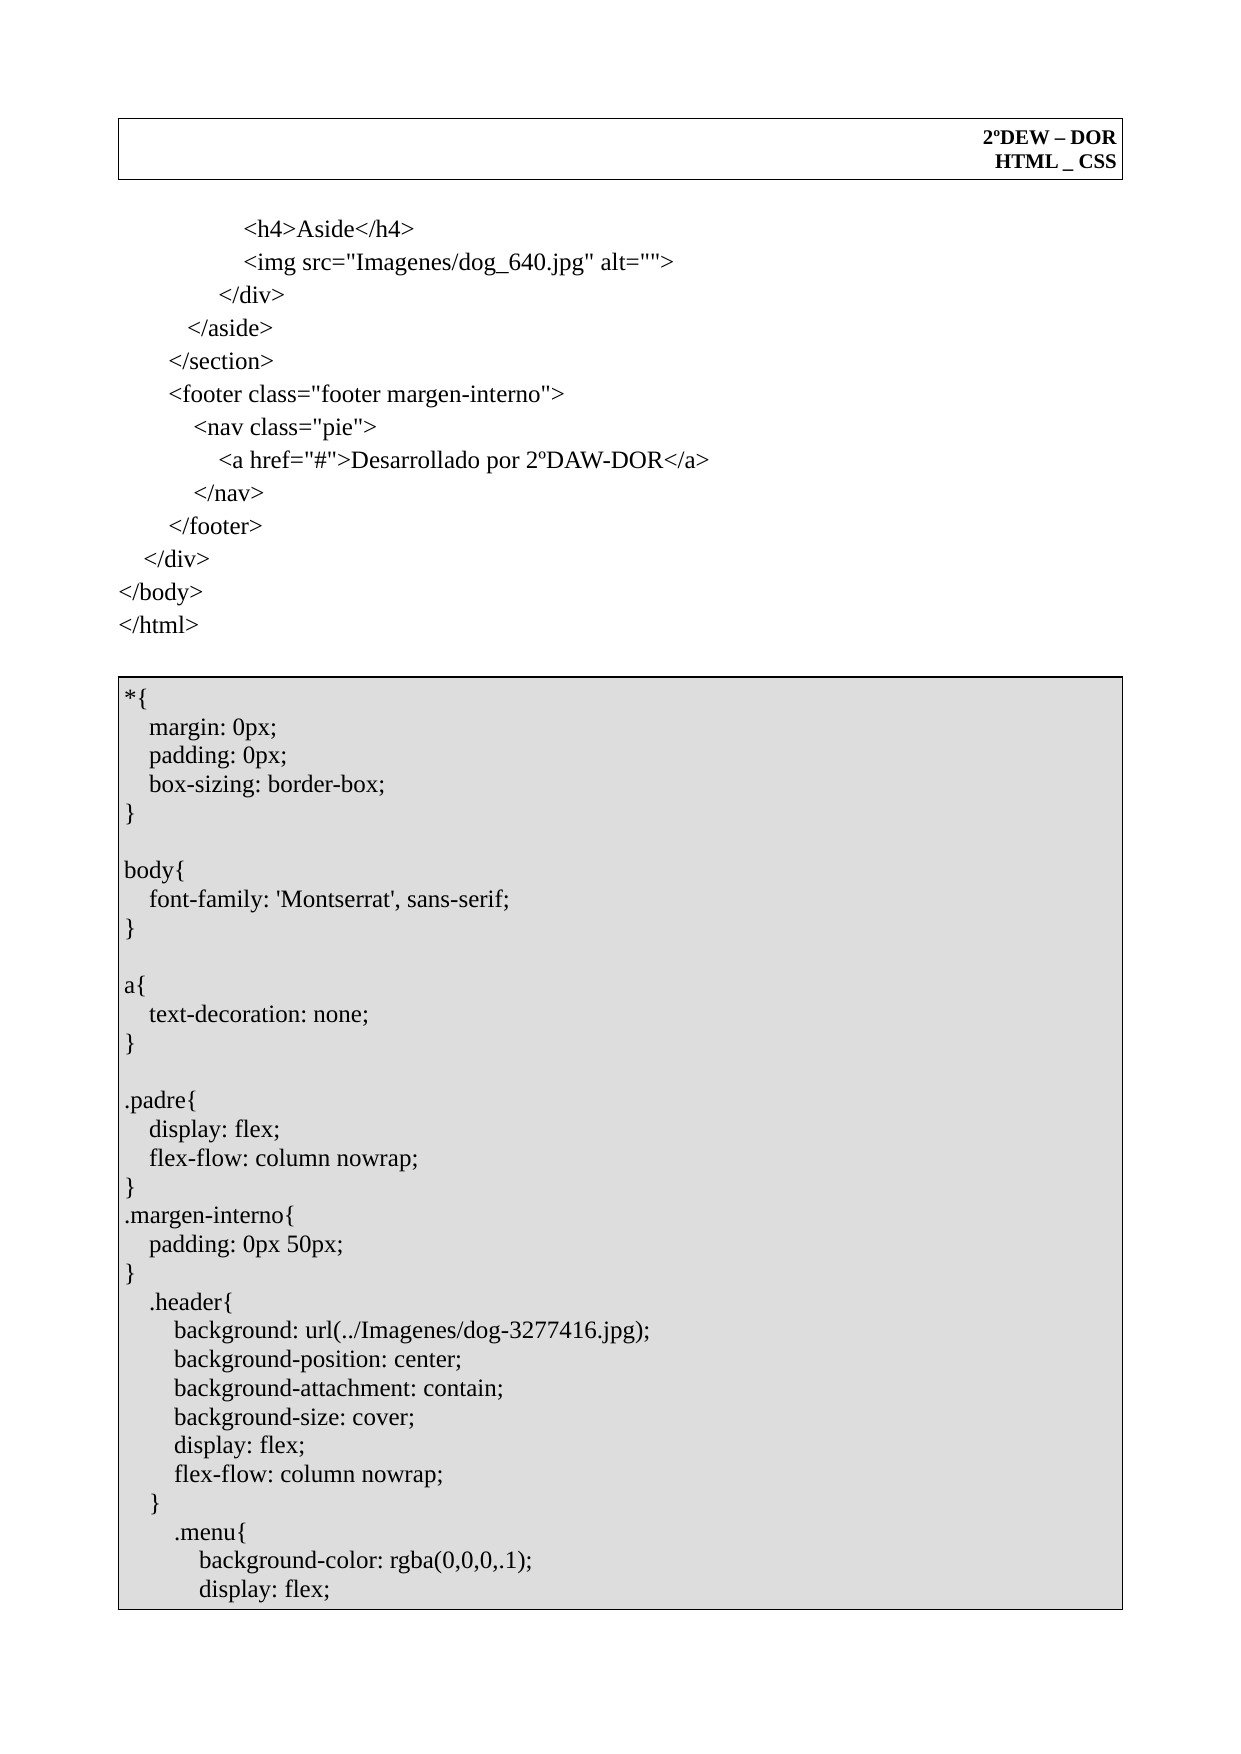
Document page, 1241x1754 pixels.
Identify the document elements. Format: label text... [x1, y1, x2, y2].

text </footer> [118, 511, 1122, 540]
text <a href="#">Desarrollado por 2ºDAW-DOR</a> [118, 445, 1122, 474]
table_header *{ margin: 0px; padding: 0px; box-sizing: border-box; } body{ font-family: 'Montserrat', sans-serif; } a{ text-decoration: none; } .padre{ display: flex; flex-flow: column nowrap; } .margen-interno{ padding: 0px 50px; } .header{ background: url(../Imagenes/dog-3277416.jpg); background-position: center; background-attachment: contain; background-size: cover; display: flex; flex-flow: column nowrap; } .menu{ background-color: rgba(0,0,0,.1); display: flex; [119, 678, 1122, 1609]
text </div> [118, 280, 1122, 309]
text <h4>Aside</h4> [118, 214, 1122, 243]
text </html> [118, 610, 1122, 639]
text </nav> [118, 478, 1122, 507]
text </div> [118, 544, 1122, 573]
text </aside> [118, 313, 1122, 342]
text <img src="Imagenes/dog_640.jpg" alt=""> [118, 247, 1122, 276]
text <footer class="footer margen-interno"> [118, 379, 1122, 408]
text </body> [118, 577, 1122, 606]
text </section> [118, 346, 1122, 375]
text <nav class="pie"> [118, 412, 1122, 441]
